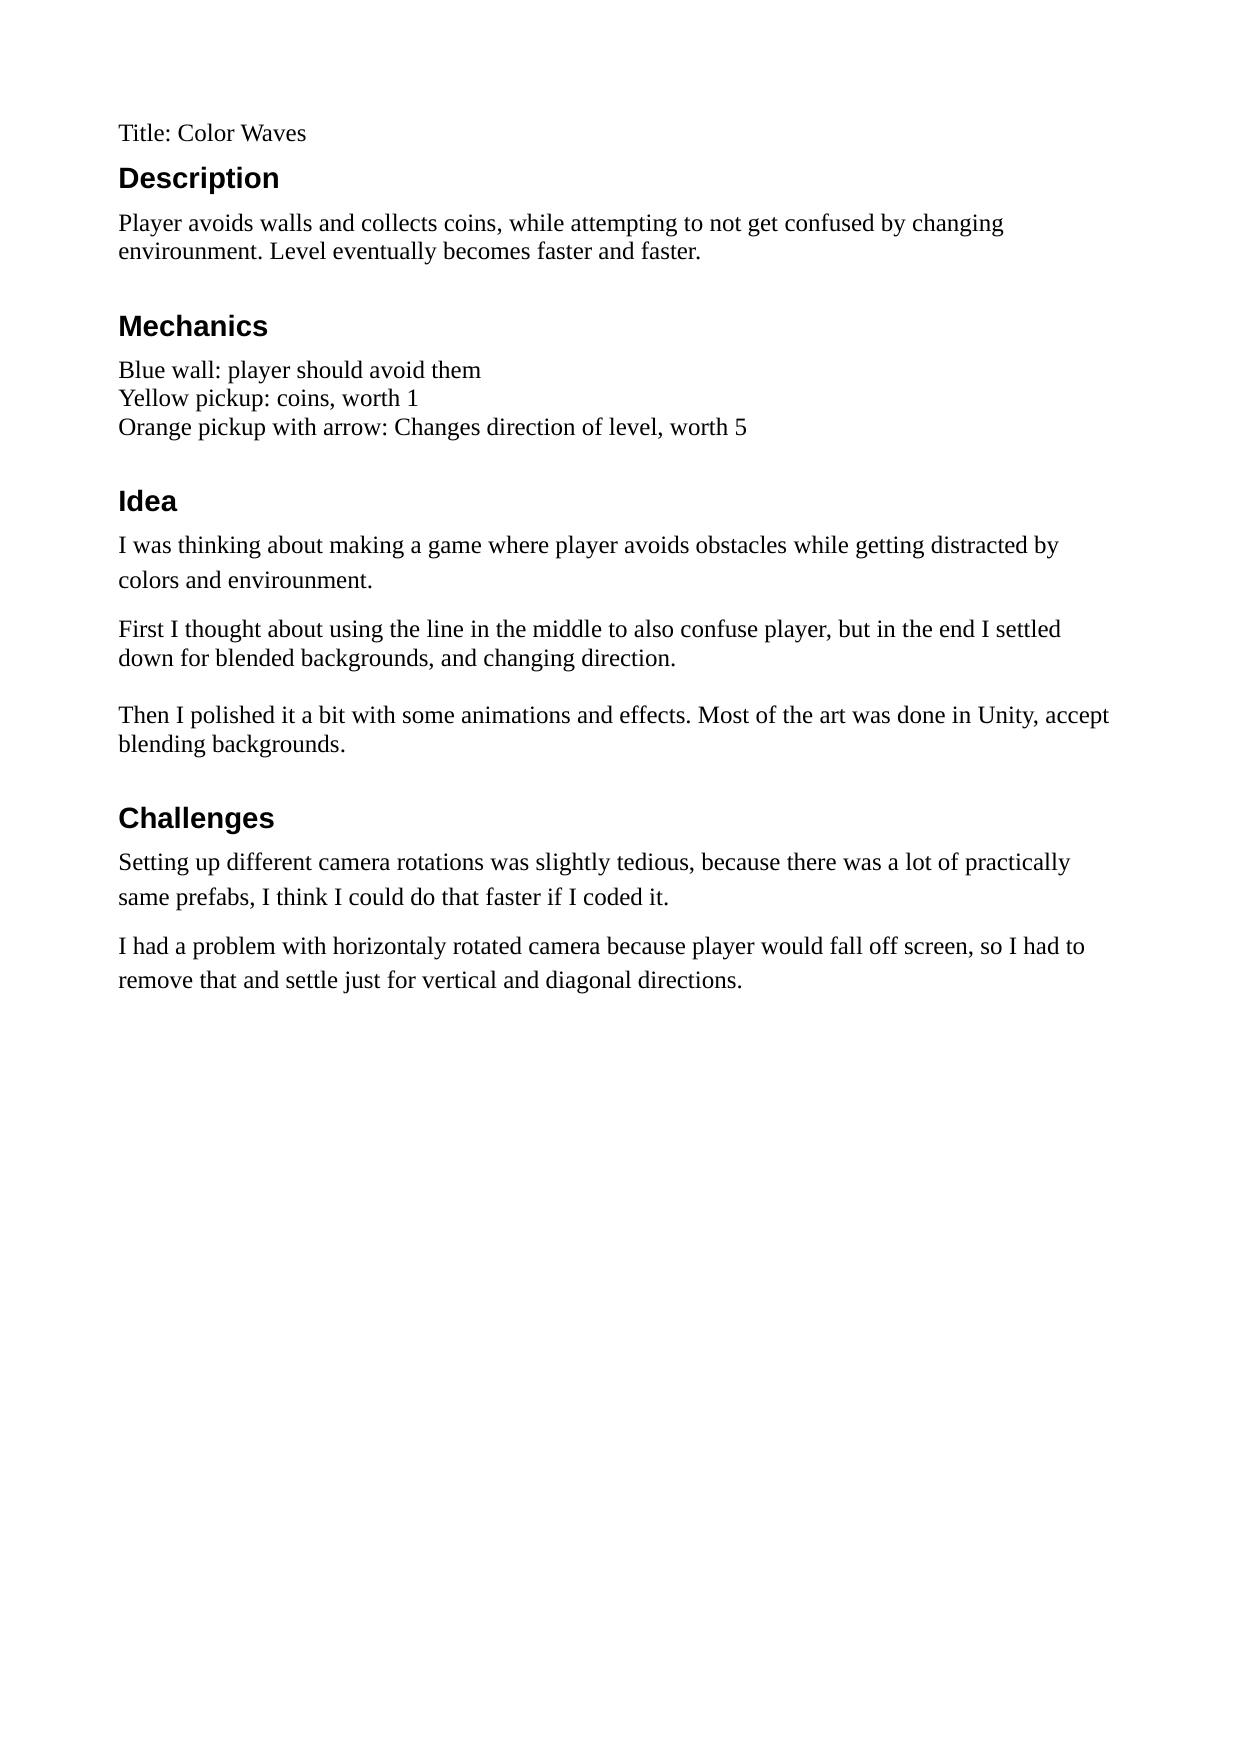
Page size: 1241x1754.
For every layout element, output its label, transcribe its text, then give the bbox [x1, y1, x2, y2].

subtitle Idea [118, 484, 1122, 518]
text I had a problem with horizontaly rotated camera because player would fall off screen, so I had to remove that and settle just for vertical and diagonal directions. [118, 931, 1122, 994]
text Orange pickup with arrow: Changes direction of level, worth 5 [118, 412, 1122, 441]
text Yellow pickup: coins, worth 1 [118, 383, 1122, 412]
text First I thought about using the line in the middle to also confuse player, but in the end I settled down for blended backgrounds, and changing direction. [118, 614, 1122, 672]
text Player avoids walls and collects coins, while attempting to not get confused by changing envirounment. Level eventually becomes faster and faster. [118, 208, 1122, 265]
text Setting up different camera rotations was slightly tedious, because there was a lot of practically same prefabs, I think I could do that faster if I coded it. [118, 847, 1122, 911]
text Blue wall: player should avoid them [118, 355, 1122, 383]
text I was thinking about making a game where player avoids obstacles while getting distracted by colors and envirounment. [118, 531, 1122, 594]
subtitle Description [118, 161, 1122, 195]
subtitle Challenges [118, 801, 1122, 835]
text Then I polished it a bit with some animations and effects. Most of the art was done in Unity, accept blending backgrounds. [118, 700, 1122, 758]
subtitle Mechanics [118, 308, 1122, 342]
text Title: Color Waves [118, 118, 1122, 147]
